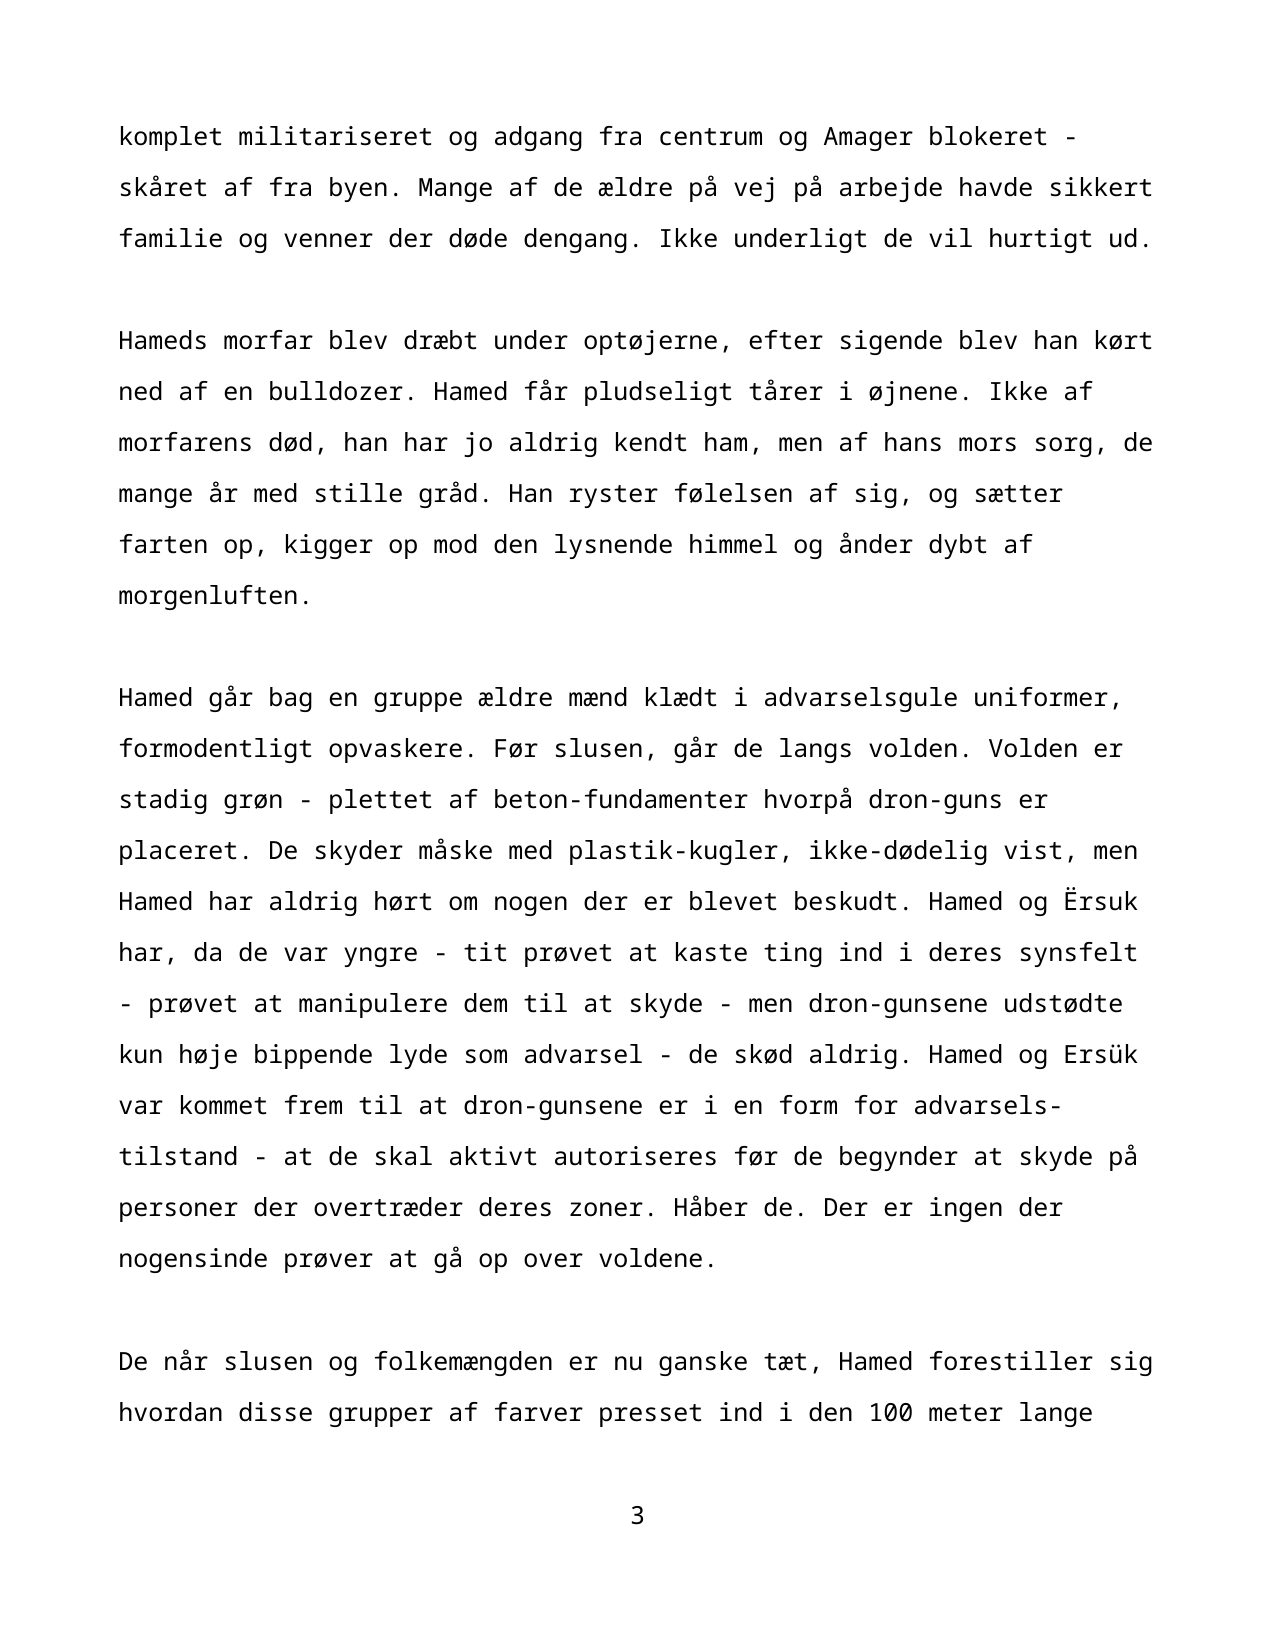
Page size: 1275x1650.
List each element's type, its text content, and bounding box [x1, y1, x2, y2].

text De når slusen og folkemængden er nu ganske tæt, Hamed forestiller sig hvordan disse grupper af farver presset ind i den 100 meter lange [118, 1343, 1157, 1428]
text Hameds morfar blev dræbt under optøjerne, efter sigende blev han kørt ned af en bulldozer. Hamed får pludseligt tårer i øjnene. Ikke af morfarens død, han har jo aldrig kendt ham, men af hans mors sorg, de mange år med stille gråd. Han ryster følelsen af sig, og sætter farten op, kigger op mod den lysnende himmel og ånder dybt af morgenluften. [118, 322, 1157, 612]
text komplet militariseret og adgang fra centrum og Amager blokeret - skåret af fra byen. Mange af de ældre på vej på arbejde havde sikkert familie og venner der døde dengang. Ikke underligt de vil hurtigt ud. [118, 118, 1157, 254]
text Hamed går bag en gruppe ældre mænd klædt i advarselsgule uniformer, formodentligt opvaskere. Før slusen, går de langs volden. Volden er stadig grøn - plettet af beton-fundamenter hvorpå dron-guns er placeret. De skyder måske med plastik-kugler, ikke-dødelig vist, men Hamed har aldrig hørt om nogen der er blevet beskudt. Hamed og Ërsuk har, da de var yngre - tit prøvet at kaste ting ind i deres synsfelt - prøvet at manipulere dem til at skyde - men dron-gunsene udstødte kun høje bippende lyde som advarsel - de skød aldrig. Hamed og Ersük var kommet frem til at dron-gunsene er i en form for advarsels-tilstand - at de skal aktivt autoriseres før de begynder at skyde på personer der overtræder deres zoner. Håber de. Der er ingen der nogensinde prøver at gå op over voldene. [118, 679, 1157, 1275]
